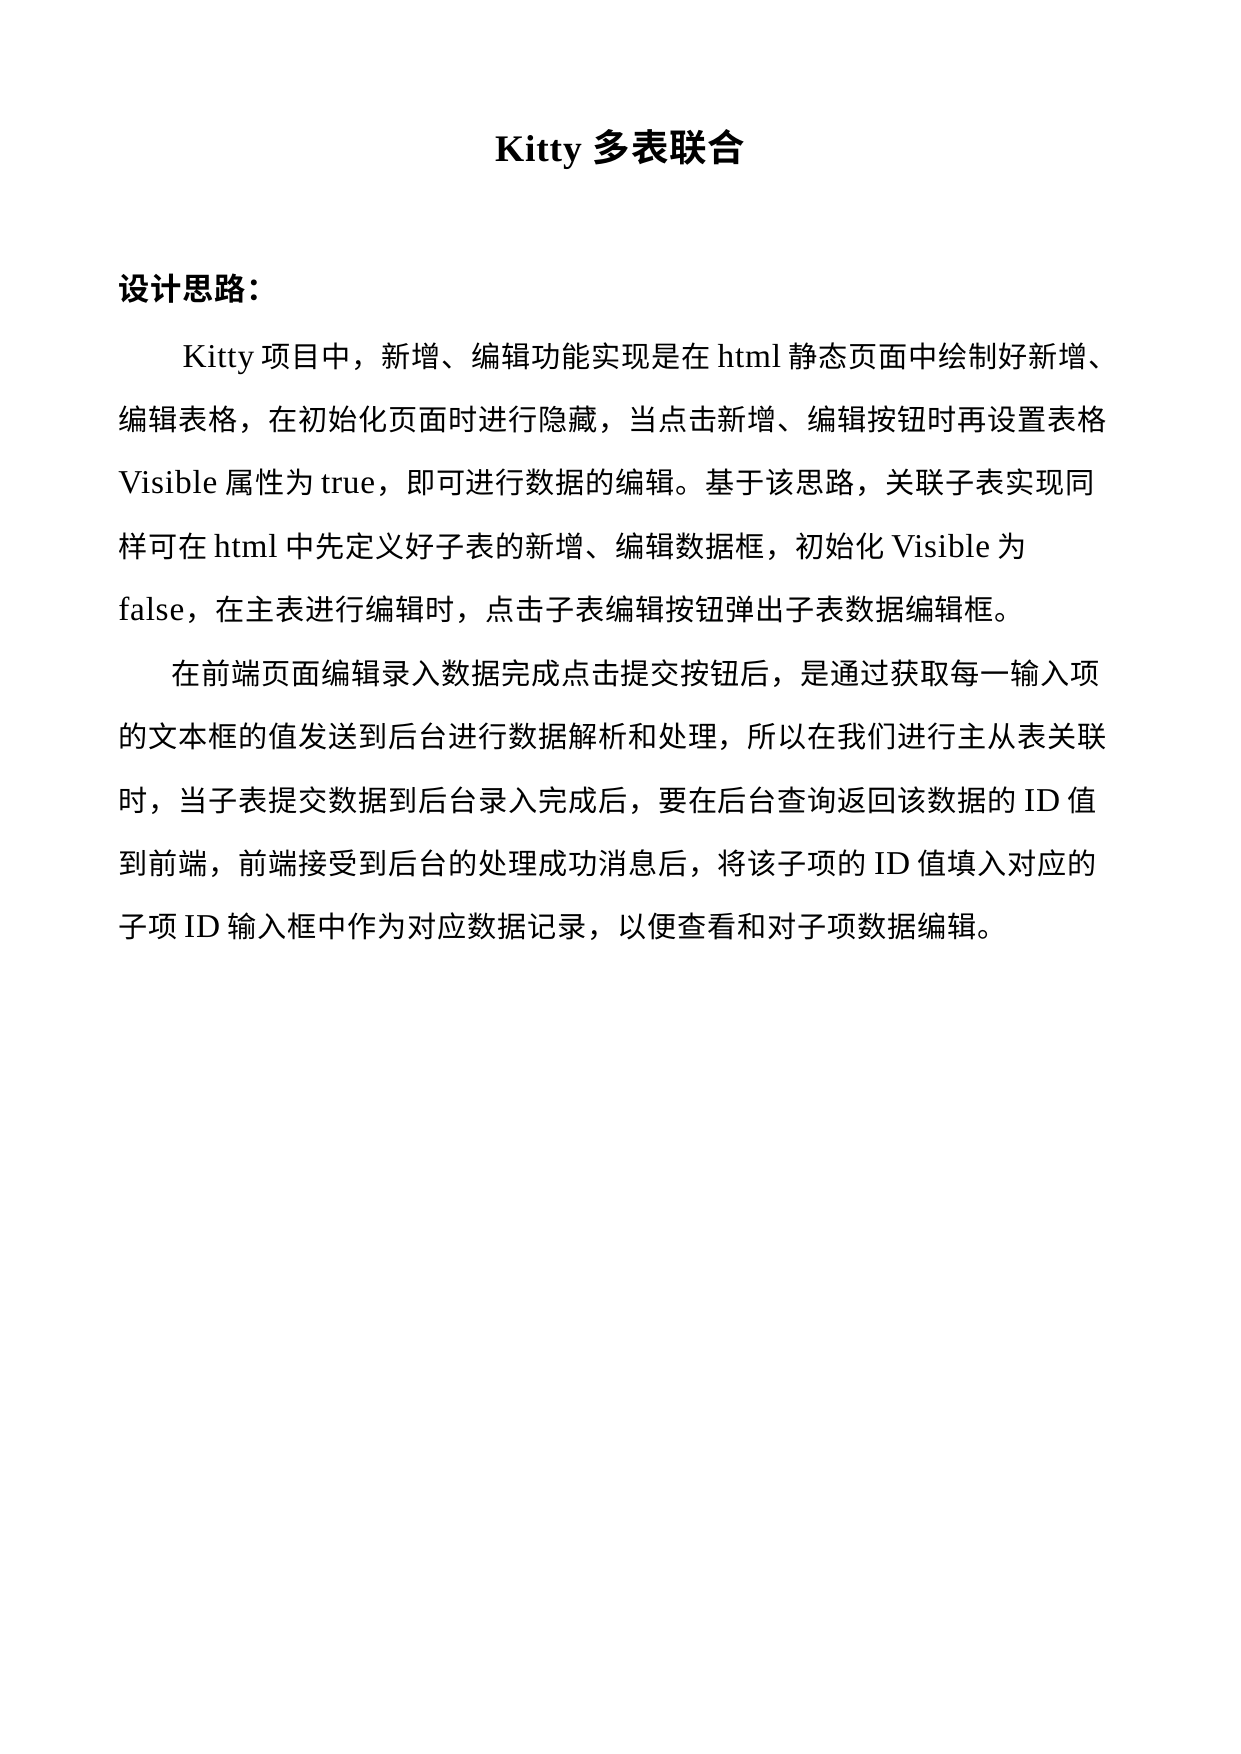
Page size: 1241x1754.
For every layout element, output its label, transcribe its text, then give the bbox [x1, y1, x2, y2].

text Kitty项目中，新增、编辑功能实现是在html静态页面中绘制好新增、编辑表格，在初始化页面时进行隐藏，当点击新增、编辑按钮时再设置表格Visible属性为true，即可进行数据的编辑。基于该思路，关联子表实现同样可在html中先定义好子表的新增、编辑数据框，初始化Visible为false，在主表进行编辑时，点击子表编辑按钮弹出子表数据编辑框。 [118, 332, 1122, 629]
text 设计思路： [118, 264, 1122, 309]
text 在前端页面编辑录入数据完成点击提交按钮后，是通过获取每一输入项的文本框的值发送到后台进行数据解析和处理，所以在我们进行主从表关联时，当子表提交数据到后台录入完成后，要在后台查询返回该数据的ID值到前端，前端接受到后台的处理成功消息后，将该子项的ID值填入对应的子项ID输入框中作为对应数据记录，以便查看和对子项数据编辑。 [118, 650, 1122, 946]
text Kitty 多表联合 [118, 118, 1122, 172]
